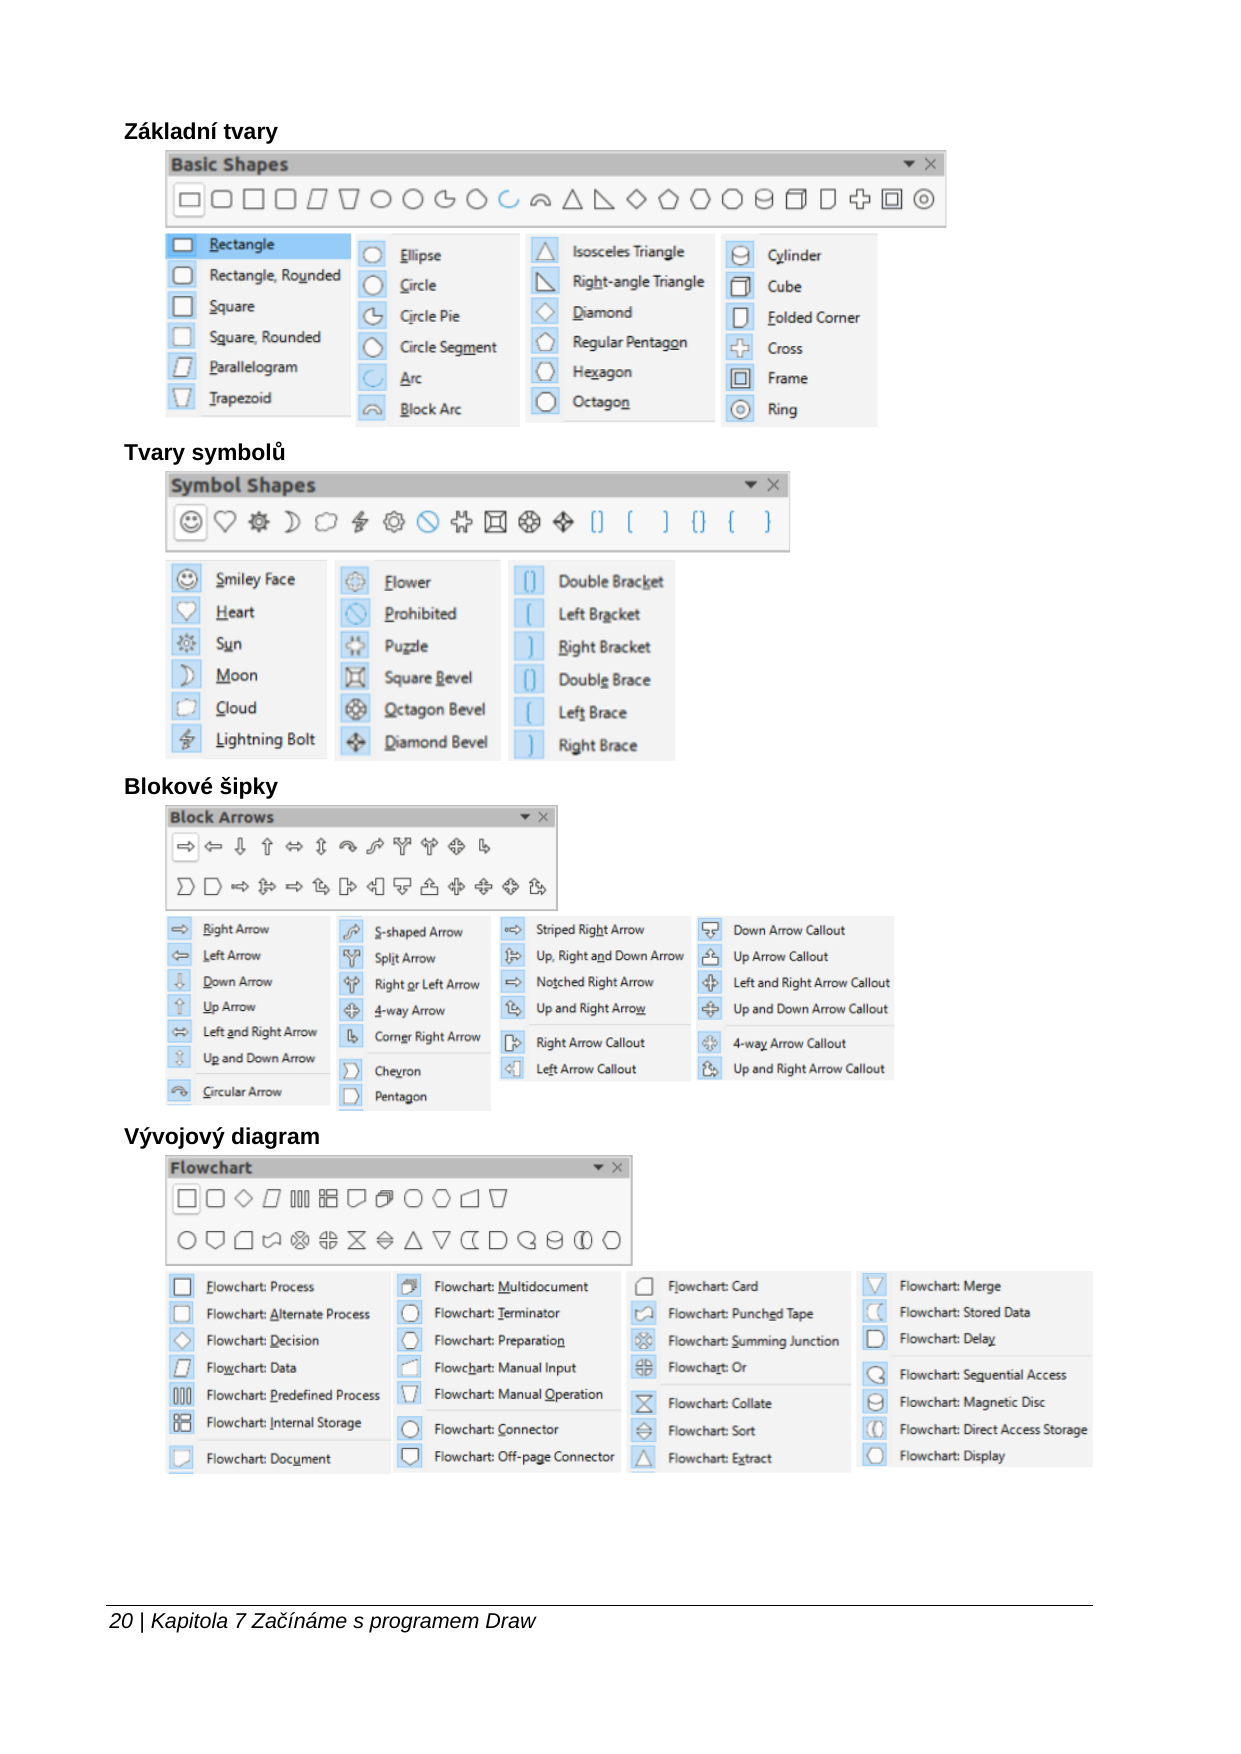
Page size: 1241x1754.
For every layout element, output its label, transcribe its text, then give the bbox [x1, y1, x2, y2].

picture [165, 471, 791, 761]
text Základní tvary [124, 118, 1093, 144]
text Blokové šipky [124, 773, 1093, 799]
picture [165, 150, 947, 427]
text Vývojový diagram [124, 1123, 1093, 1149]
text Tvary symbolů [124, 439, 1093, 465]
picture [165, 1155, 1093, 1474]
picture [165, 805, 895, 1111]
